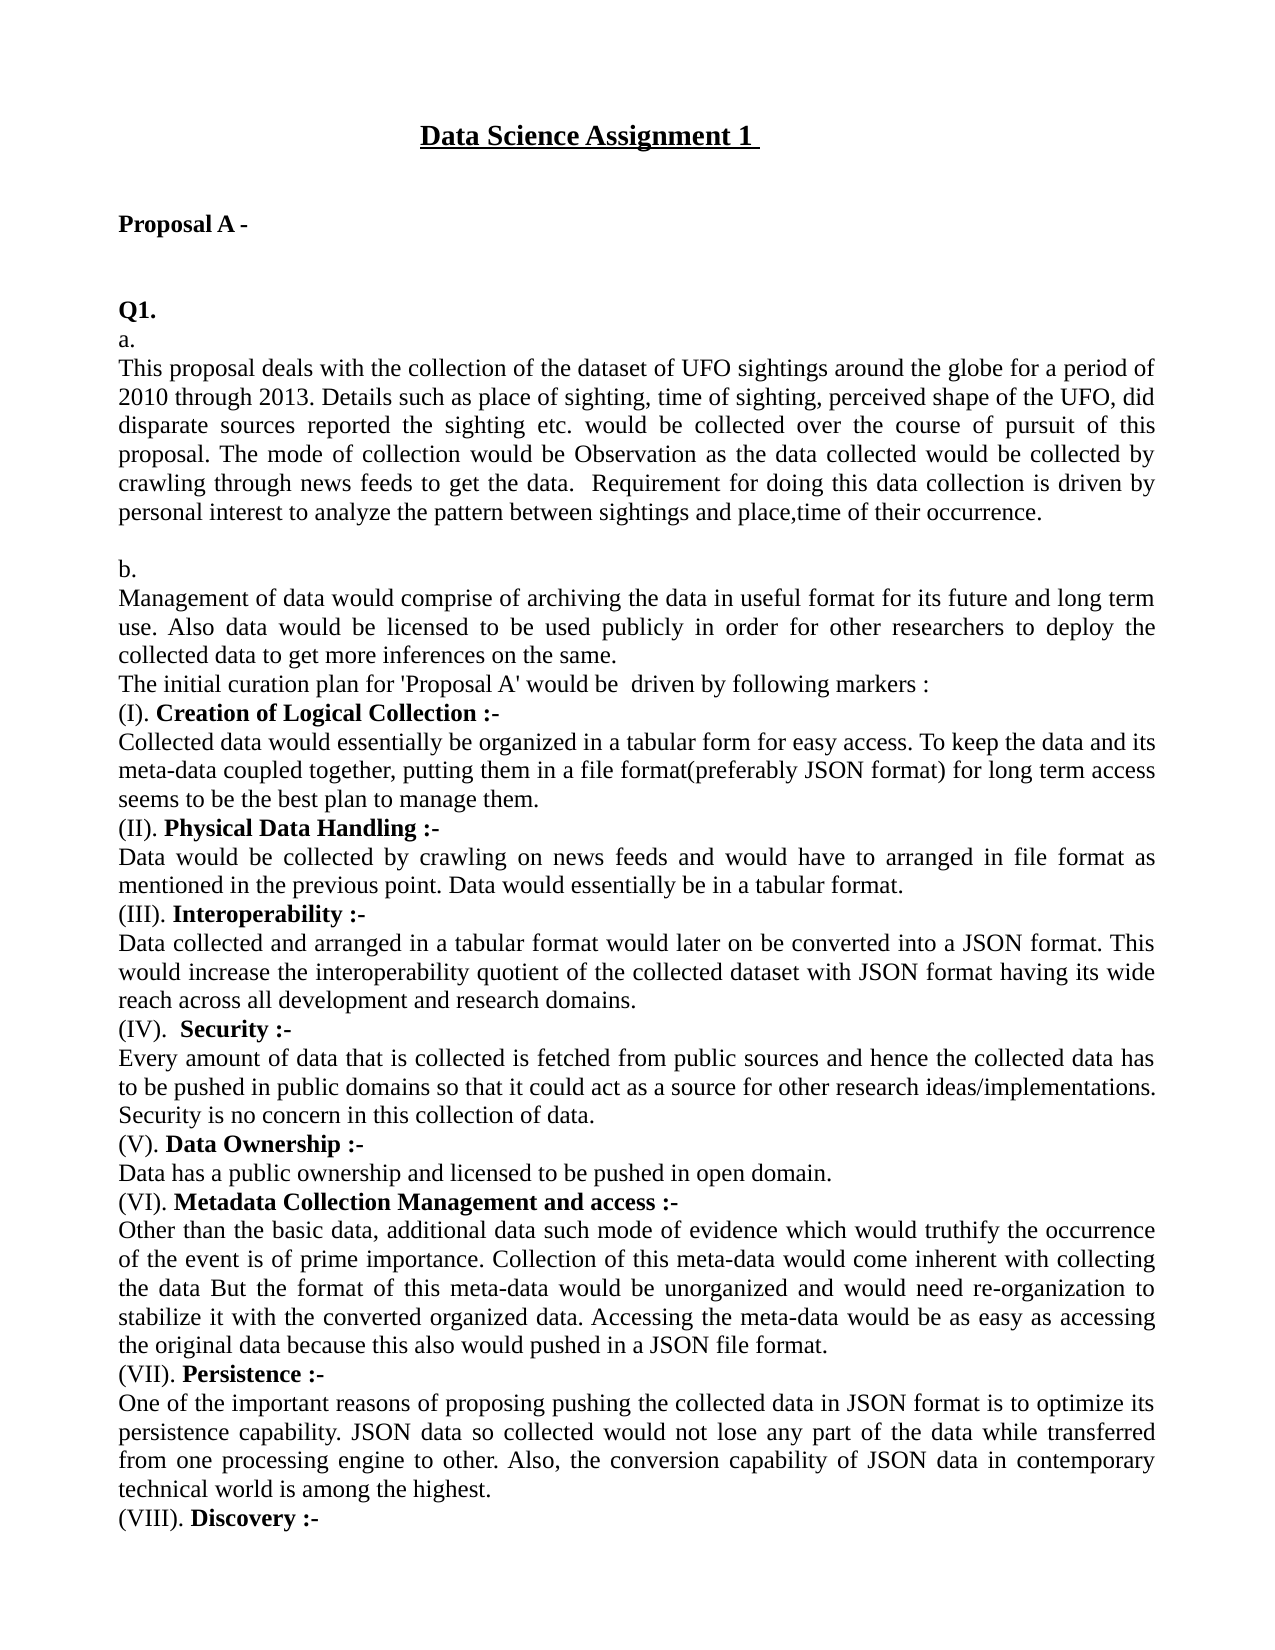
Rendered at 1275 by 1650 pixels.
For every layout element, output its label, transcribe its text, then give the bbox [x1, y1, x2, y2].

text Proposal A - [118, 209, 1157, 238]
text Every amount of data that is collected is fetched from public sources and hence the collected data has to be pushed in public domains so that it could act as a source for other research ideas/implementations. Security is no concern in this collection of data. [118, 1043, 1157, 1129]
text (V). Data Ownership :- [118, 1129, 1157, 1158]
text Collected data would essentially be organized in a tabular form for easy access. To keep the data and its meta-data coupled together, putting them in a file format(preferably JSON format) for long term access seems to be the best plan to manage them. [118, 727, 1157, 813]
text This proposal deals with the collection of the dataset of UFO sightings around the globe for a period of 2010 through 2013. Details such as place of sighting, time of sighting, perceived shape of the UFO, did disparate sources reported the sighting etc. would be collected over the course of pursuit of this proposal. The mode of collection would be Observation as the data collected would be collected by crawling through news feeds to get the data. Requirement for doing this data collection is driven by personal interest to analyze the pattern between sightings and place,time of their occurrence. [118, 353, 1157, 525]
text (III). Interoperability :- [118, 899, 1157, 928]
text (IV). Security :- [118, 1014, 1157, 1043]
text Q1. [118, 295, 1157, 324]
text (VI). Metadata Collection Management and access :- [118, 1187, 1157, 1215]
text (VII). Persistence :- [118, 1359, 1157, 1388]
text Management of data would comprise of archiving the data in useful format for its future and long term use. Also data would be licensed to be used publicly in order for other researchers to deploy the collected data to get more inferences on the same. [118, 583, 1157, 669]
text b. [118, 554, 1157, 583]
text Data has a public ownership and licensed to be pushed in open domain. [118, 1158, 1157, 1187]
text a. [118, 324, 1157, 353]
text One of the important reasons of proposing pushing the collected data in JSON format is to optimize its persistence capability. JSON data so collected would not lose any part of the data while transferred from one processing engine to other. Also, the conversion capability of JSON data in contemporary technical world is among the highest. [118, 1388, 1157, 1503]
text The initial curation plan for 'Proposal A' would be driven by following markers : [118, 669, 1157, 698]
text (I). Creation of Logical Collection :- [118, 698, 1157, 727]
text Other than the basic data, additional data such mode of evidence which would truthify the occurrence of the event is of prime importance. Collection of this meta-data would come inherent with collecting the data But the format of this meta-data would be unorganized and would need re-organization to stabilize it with the converted organized data. Accessing the meta-data would be as easy as accessing the original data because this also would pushed in a JSON file format. [118, 1215, 1157, 1359]
text (II). Physical Data Handling :- [118, 813, 1157, 842]
text Data Science Assignment 1 [118, 118, 1157, 152]
text Data would be collected by crawling on news feeds and would have to arranged in file format as mentioned in the previous point. Data would essentially be in a tabular format. [118, 842, 1157, 899]
text (VIII). Discovery :- [118, 1503, 1157, 1532]
text Data collected and arranged in a tabular format would later on be converted into a JSON format. This would increase the interoperability quotient of the collected dataset with JSON format having its wide reach across all development and research domains. [118, 928, 1157, 1014]
